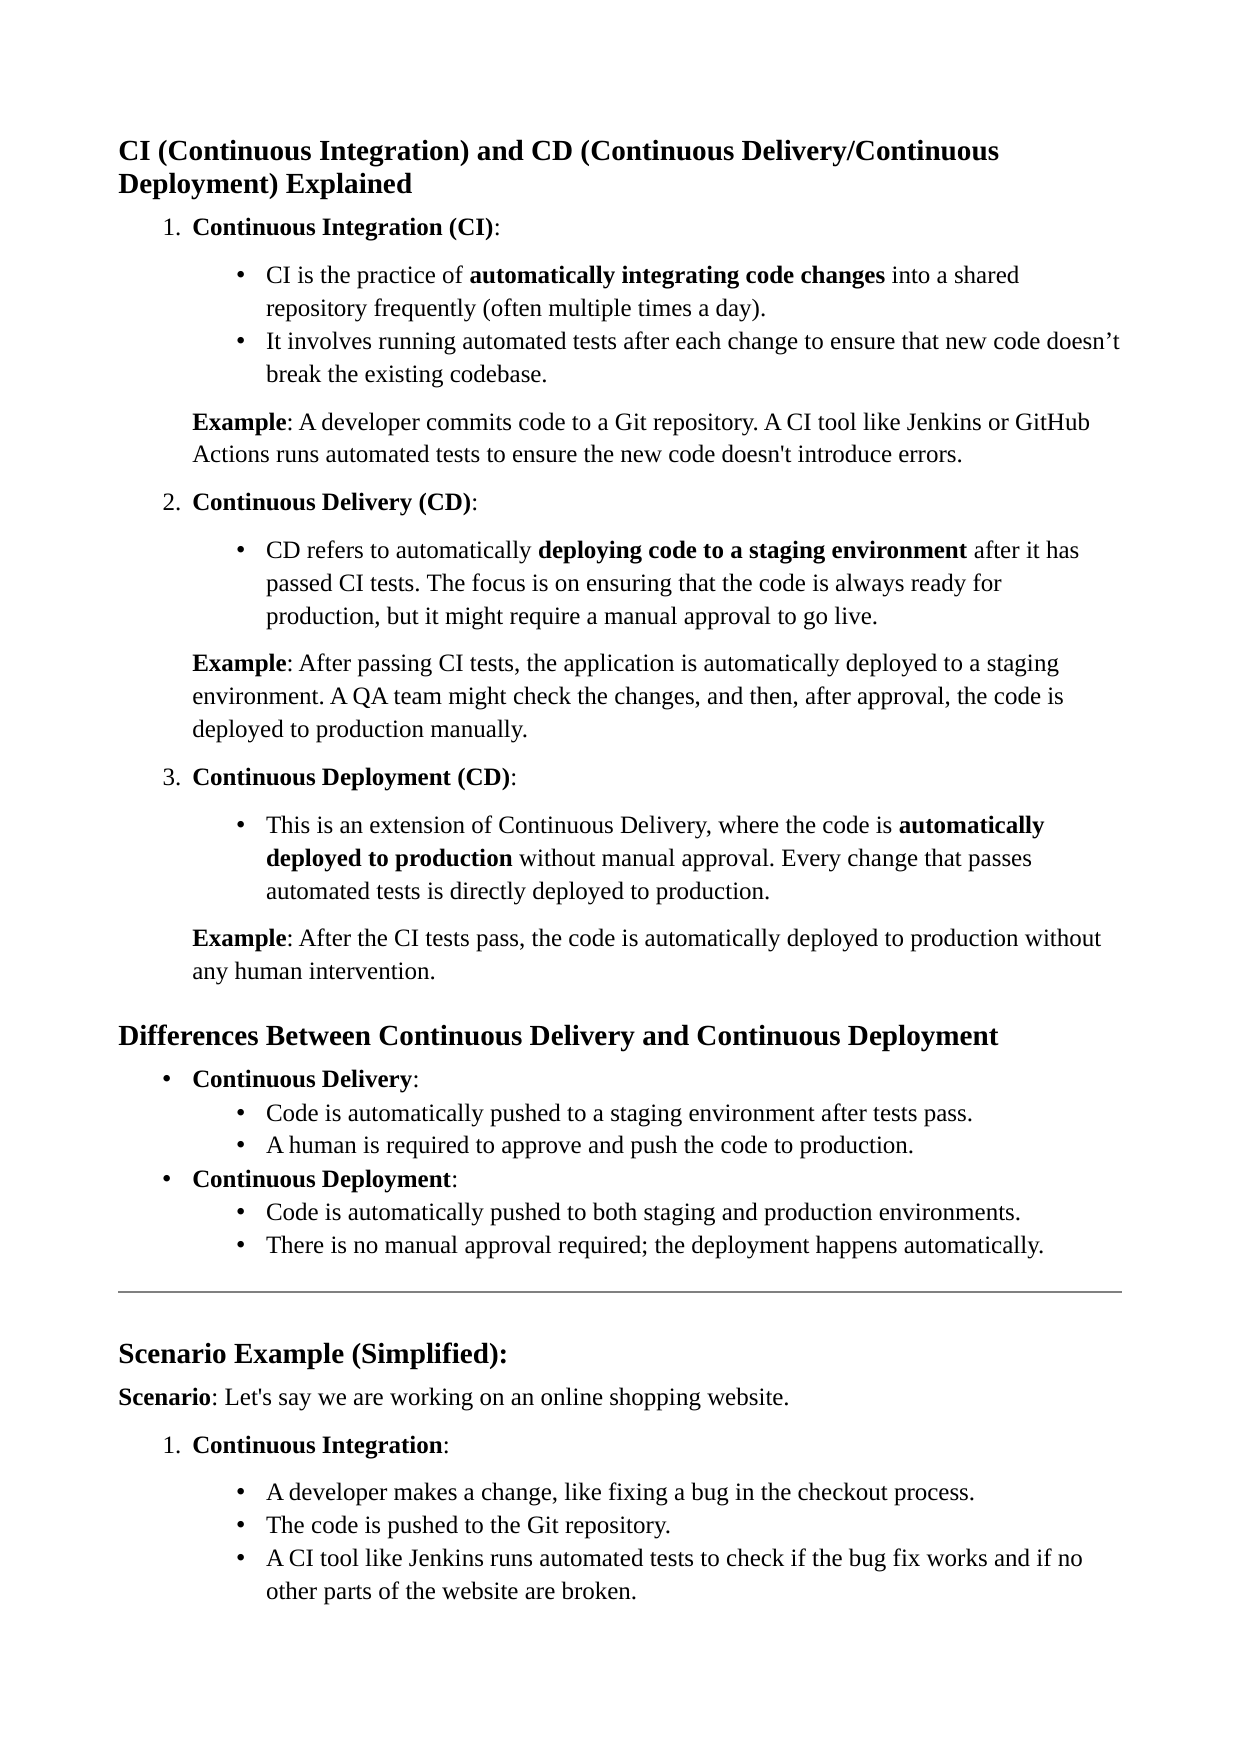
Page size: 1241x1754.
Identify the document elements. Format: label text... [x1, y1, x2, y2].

list This is an extension of Continuous Delivery, where the code is automatically deployed to production without manual approval. Every change that passes automated tests is directly deployed to production. [236, 810, 1122, 904]
list There is no manual approval required; the deployment happens automatically. [236, 1230, 1122, 1258]
list A developer makes a change, like fixing a bug in the checkout process. [236, 1477, 1122, 1506]
list Code is automatically pushed to a staging environment after tests pass. [236, 1098, 1122, 1126]
list The code is pushed to the Git repository. [236, 1510, 1122, 1539]
list Continuous Integration (CI): [162, 212, 1122, 241]
subtitle CI (Continuous Integration) and CD (Continuous Delivery/Continuous Deployment) Explained [118, 133, 1122, 200]
text Scenario: Let's say we are working on an online shopping website. [118, 1382, 1122, 1411]
list A human is required to approve and push the code to production. [236, 1131, 1122, 1159]
list Example: After the CI tests pass, the code is automatically deployed to production without any human intervention. [162, 923, 1122, 985]
subtitle Differences Between Continuous Delivery and Continuous Deployment [118, 1018, 1122, 1052]
list CI is the practice of automatically integrating code changes into a shared repository frequently (often multiple times a day). [236, 260, 1122, 322]
list Example: A developer commits code to a Git repository. A CI tool like Jenkins or GitHub Actions runs automated tests to ensure the new code doesn't introduce errors. [162, 407, 1122, 468]
list Example: After passing CI tests, the application is automatically deployed to a staging environment. A QA team might check the changes, and then, after approval, the code is deployed to production manually. [162, 648, 1122, 743]
list CD refers to automatically deploying code to a staging environment after it has passed CI tests. The focus is on ensuring that the code is always ready for production, but it might require a manual approval to go live. [236, 535, 1122, 629]
list Continuous Integration: [162, 1430, 1122, 1458]
list A CI tool like Jenkins runs automated tests to check if the bug fix works and if no other parts of the website are broken. [236, 1543, 1122, 1605]
list Continuous Deployment (CD): [162, 762, 1122, 791]
list Code is automatically pushed to both staging and production environments. [236, 1197, 1122, 1225]
list Continuous Deployment: [162, 1164, 1122, 1192]
list It involves running automated tests after each change to ensure that new code doesn’t break the existing codebase. [236, 326, 1122, 388]
subtitle Scenario Example (Simplified): [118, 1336, 1122, 1370]
list Continuous Delivery: [162, 1064, 1122, 1093]
list Continuous Delivery (CD): [162, 487, 1122, 516]
